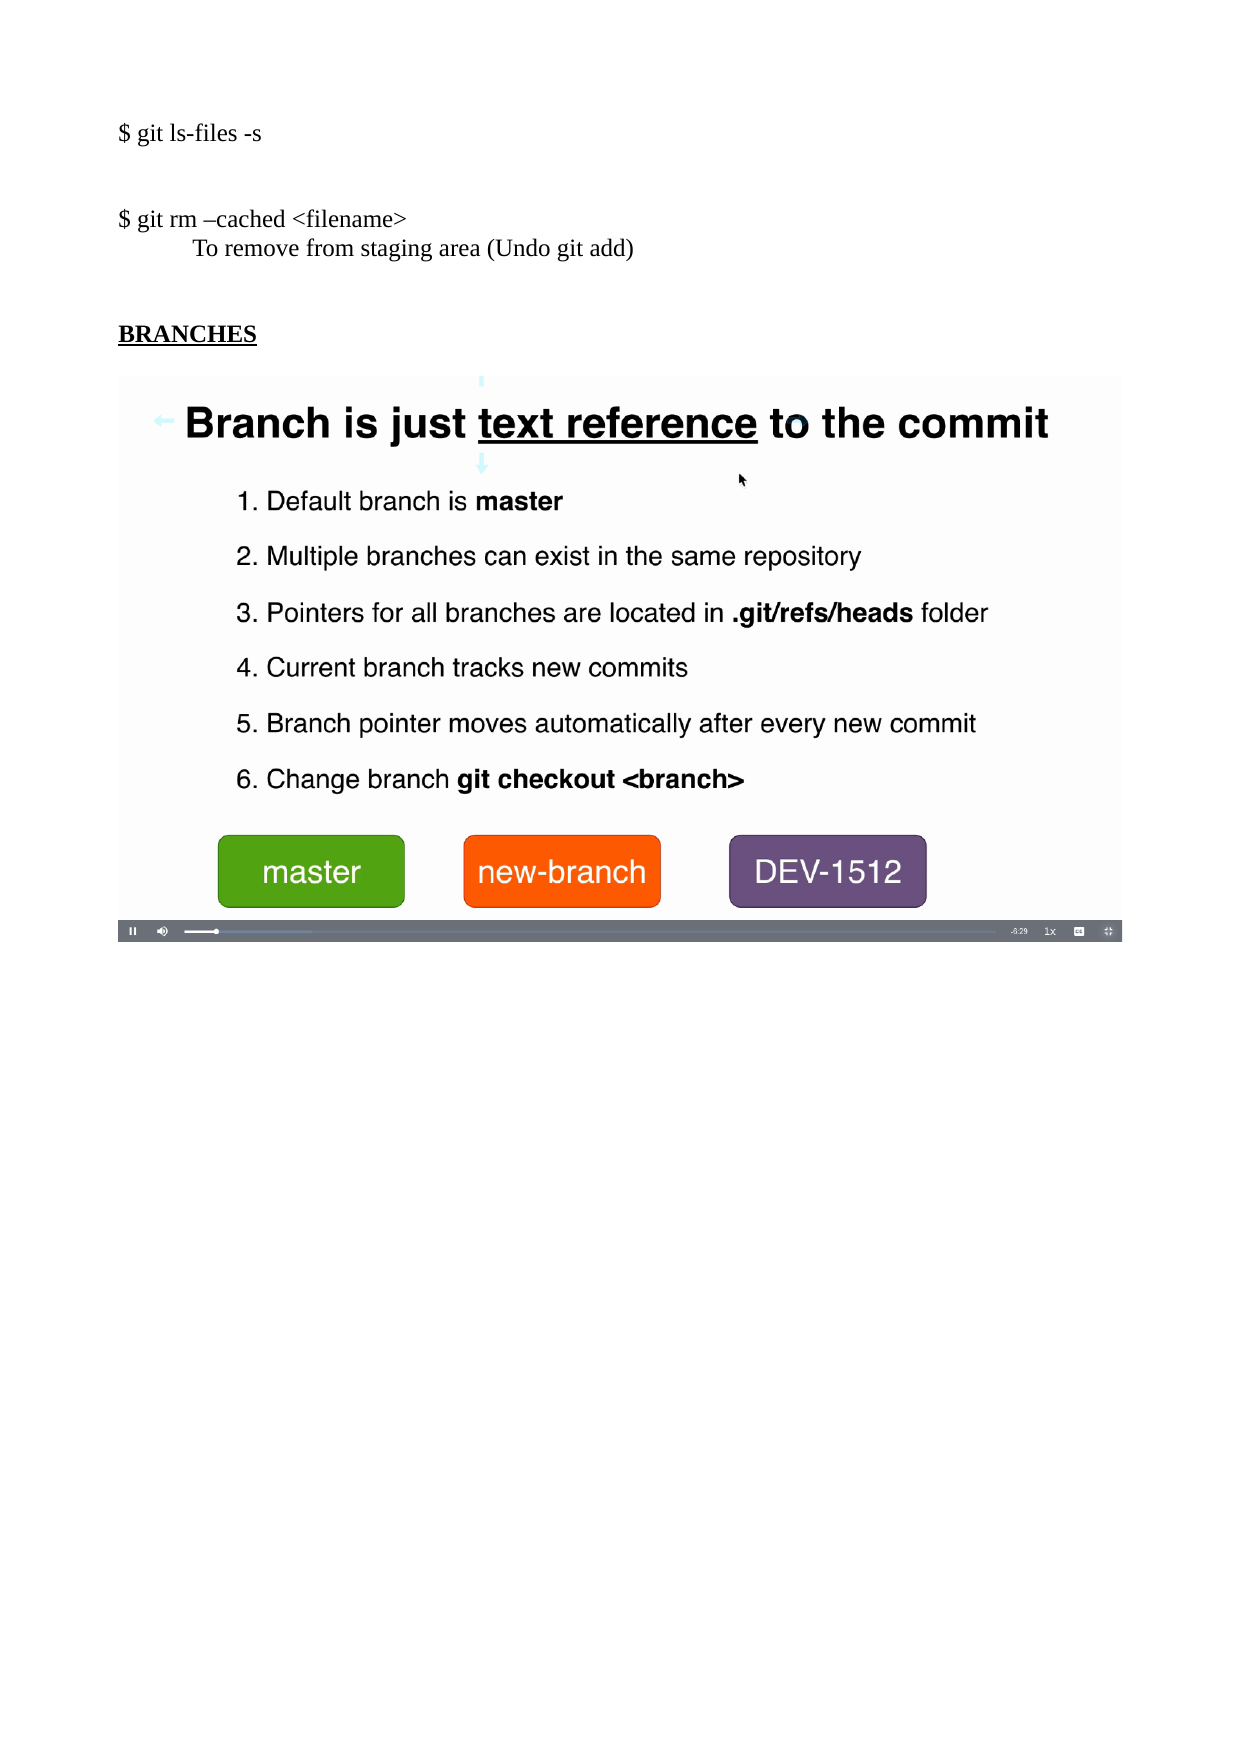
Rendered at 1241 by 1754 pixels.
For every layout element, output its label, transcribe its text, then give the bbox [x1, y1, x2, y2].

text BRANCHES [118, 319, 1122, 348]
text $ git rm –cached <filename> [118, 204, 1122, 233]
text $ git ls-files -s [118, 118, 1122, 147]
picture [118, 376, 1123, 942]
text To remove from staging area (Undo git add) [118, 233, 1122, 262]
